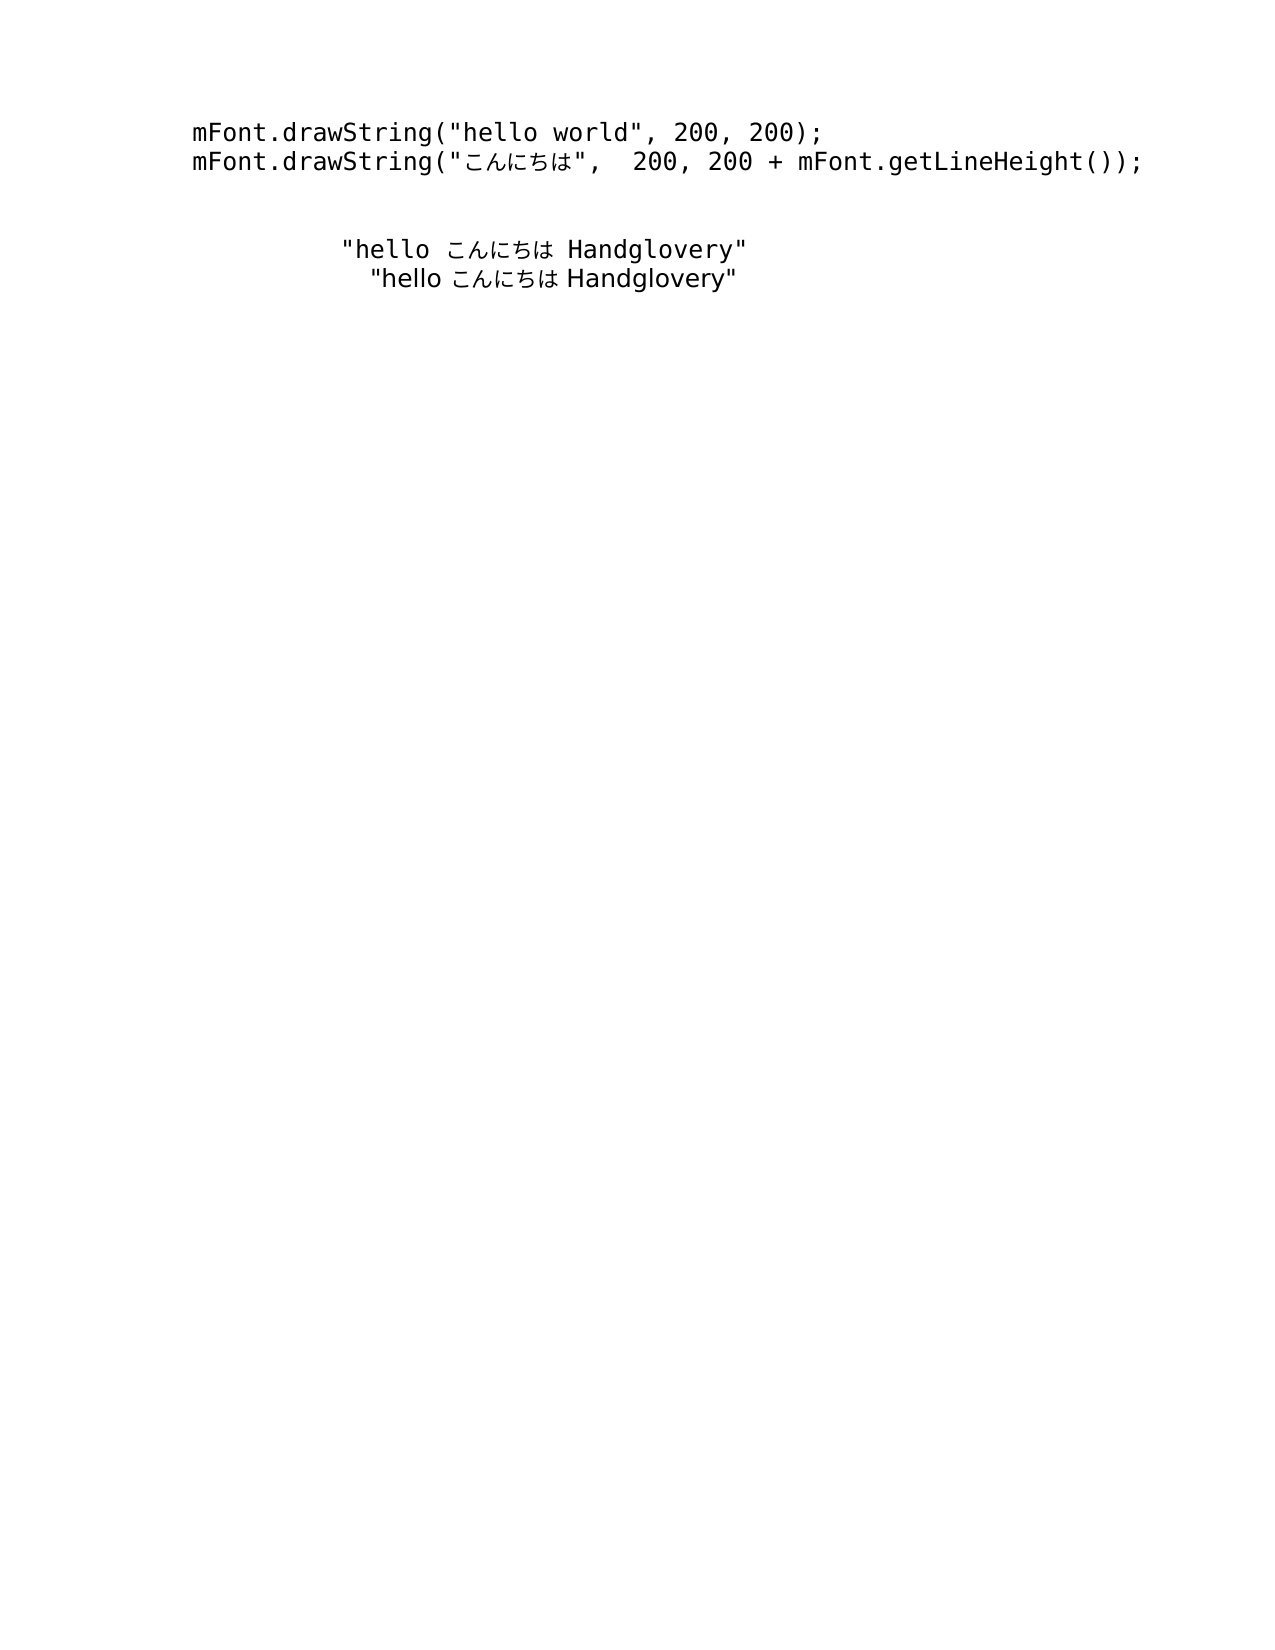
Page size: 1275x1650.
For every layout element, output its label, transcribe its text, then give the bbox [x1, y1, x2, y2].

text mFont.drawString("こんにちは", 200, 200 + mFont.getLineHeight()); [118, 147, 1157, 177]
text "hello こんにちは Handglovery" [118, 264, 1157, 293]
text "hello こんにちは Handglovery" [118, 235, 1157, 264]
text mFont.drawString("hello world", 200, 200); [118, 118, 1157, 147]
